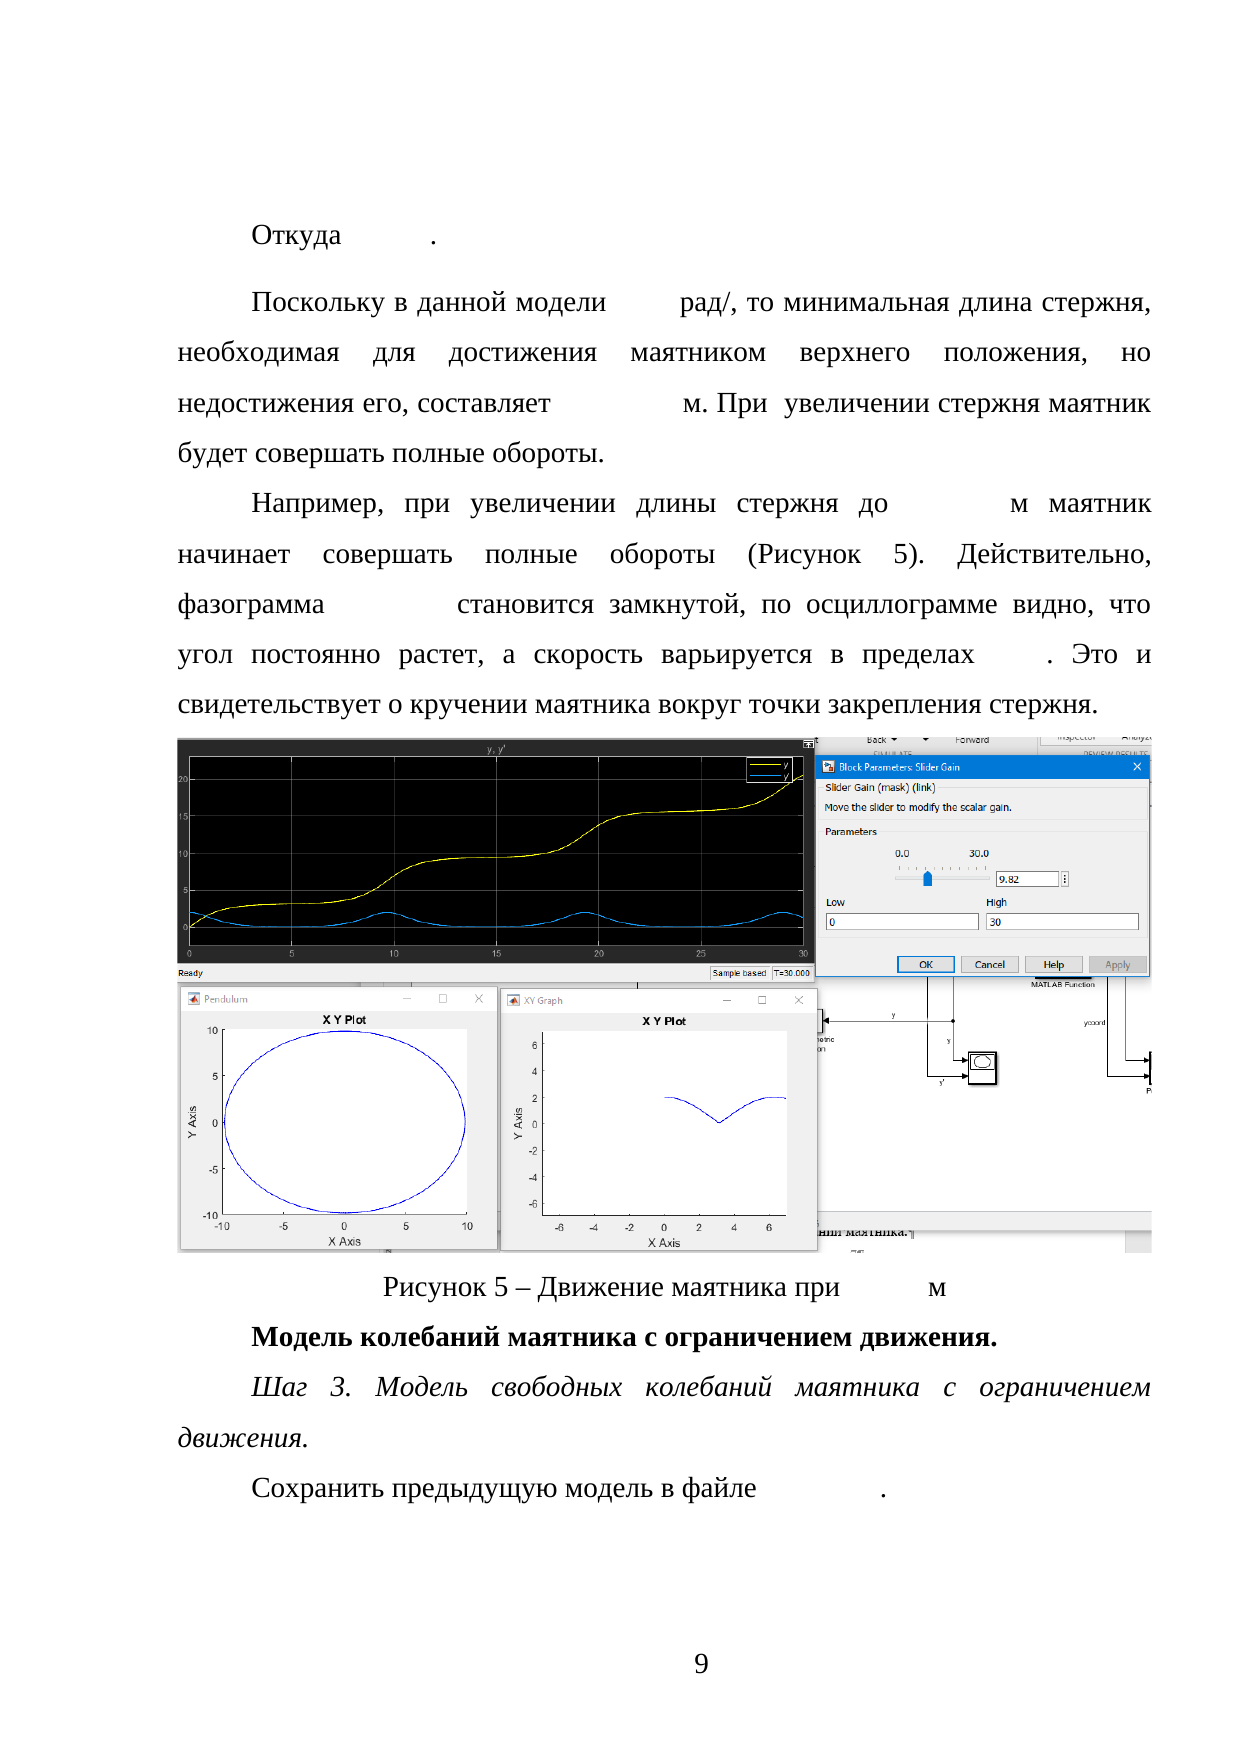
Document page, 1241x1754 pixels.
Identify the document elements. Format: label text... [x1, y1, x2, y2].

text Модель колебаний маятника с ограничением движения. [177, 1319, 1152, 1353]
text Сохранить предыдущую модель в файле . [177, 1470, 1152, 1504]
text Шаг 3. Модель свободных колебаний маятника с ограничением движения. [177, 1369, 1152, 1453]
text Откуда . [177, 201, 1152, 267]
picture [177, 737, 1152, 1253]
text Например, при увеличении длины стержня до м маятник начинает совершать полные обороты (рисунок 5). Действительно, фазограмма становится замкнутой, по осциллограмме видно, что угол постоянно растет, а скорость варьируется в пределах . Это и свидетельствует о кручении маятника вокруг точки закрепления стержня. [177, 485, 1152, 720]
text Рисунок 5 – Движение маятника при м [177, 1269, 1152, 1302]
text Поскольку в данной модели рад/, то минимальная длина стержня, необходимая для достижения маятником верхнего положения, но недостижения его, составляет м. При увеличении стержня маятник будет совершать полные обороты. [177, 284, 1152, 469]
